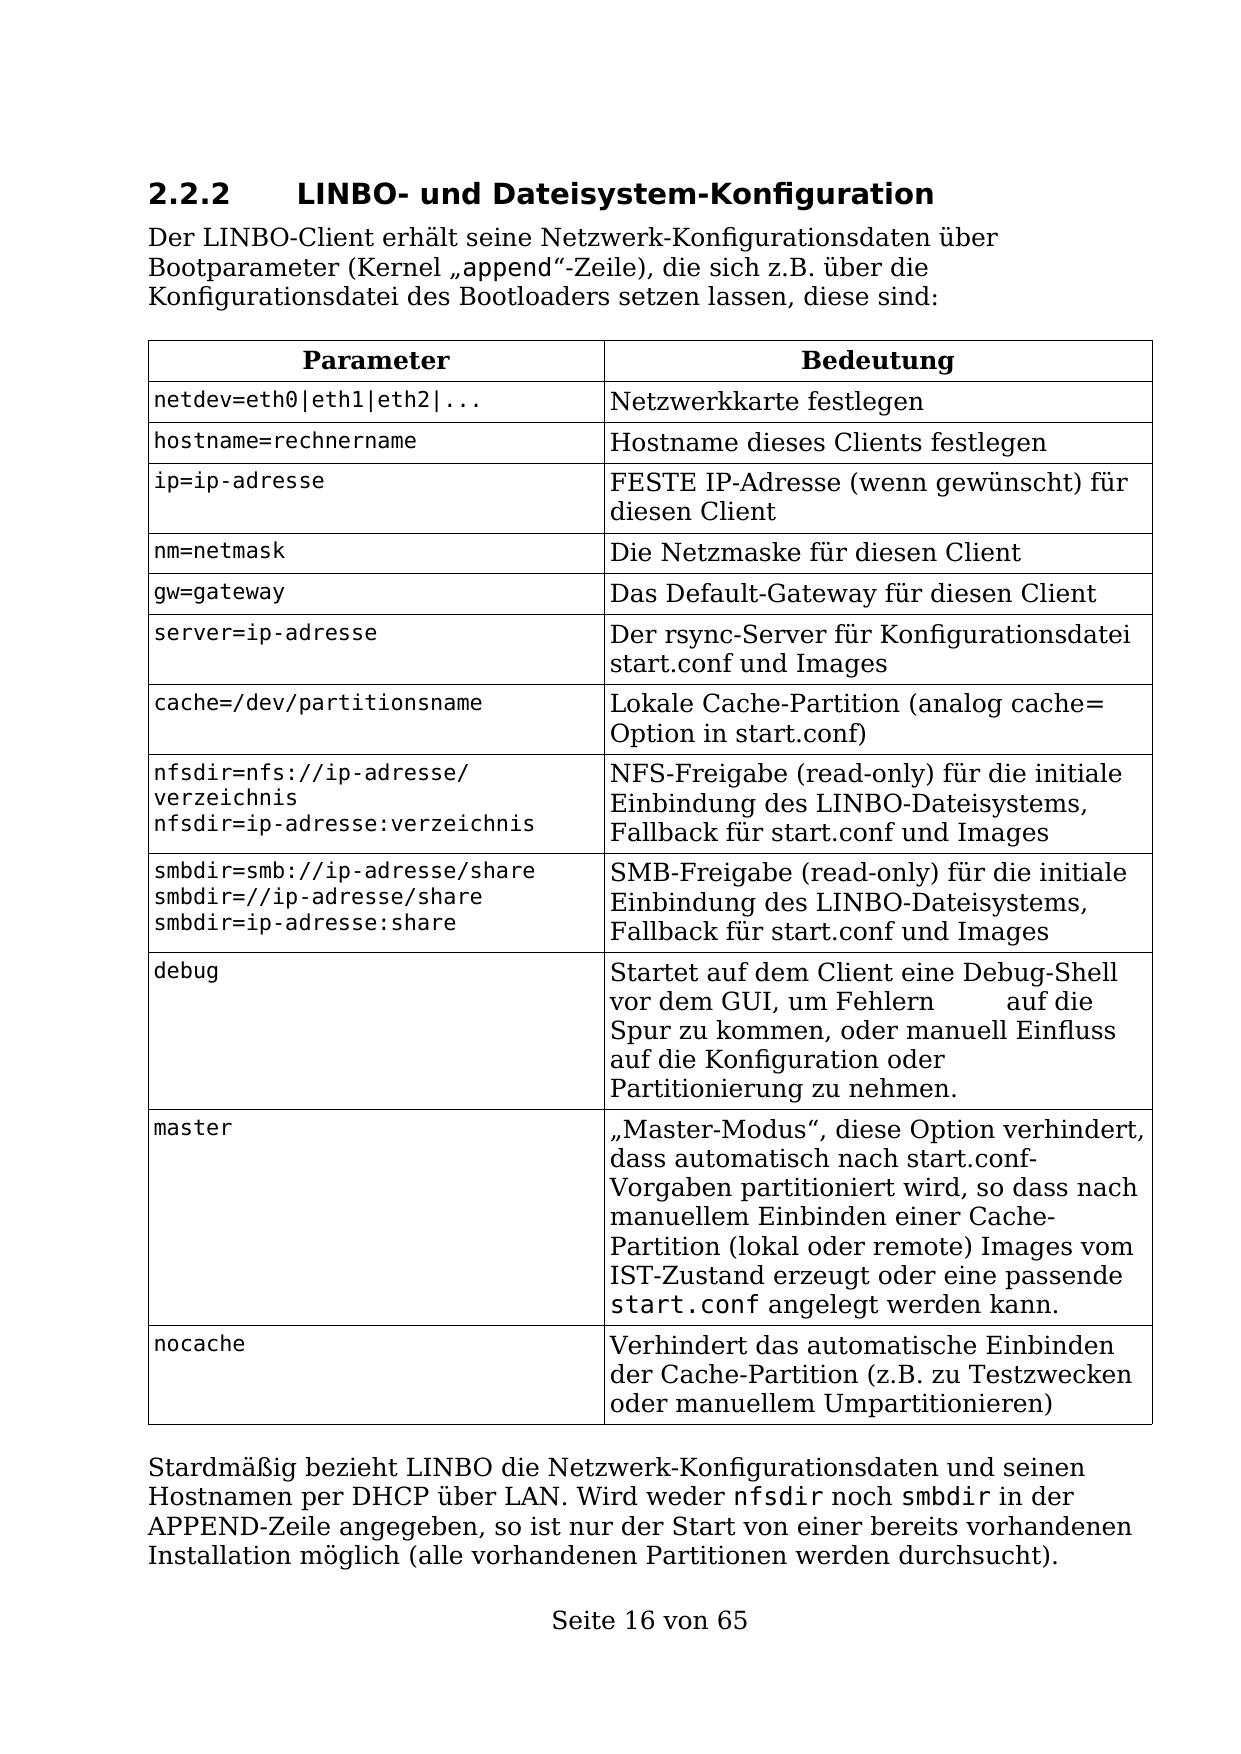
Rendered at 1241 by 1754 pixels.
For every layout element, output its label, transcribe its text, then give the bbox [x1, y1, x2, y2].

table_header Bedeutung [605, 341, 1152, 381]
table_cell gw=gateway [149, 574, 604, 614]
table_cell Lokale Cache-Partition (analog cache= Option in start.conf) [605, 685, 1152, 754]
table_cell master [149, 1110, 604, 1325]
table_cell hostname=rechnername [149, 423, 604, 463]
table_cell Die Netzmaske für diesen Client [605, 534, 1152, 573]
table_cell Verhindert das automatische Einbinden der Cache-Partition (z.B. zu Testzwecken oder manuellem Umpartitionieren) [605, 1326, 1152, 1424]
text Der LINBO-Client erhält seine Netzwerk-Konﬁgurationsdaten über Bootparameter (Kernel „append“-Zeile), die sich z.B. über die Konfigurationsdatei des Bootloaders setzen lassen, diese sind: [148, 223, 1152, 311]
table_cell FESTE IP-Adresse (wenn gewünscht) für diesen Client [605, 464, 1152, 532]
table_cell smbdir=smb://ip-adresse/share smbdir=//ip-adresse/share smbdir=ip-adresse:share [149, 854, 604, 952]
table_cell SMB-Freigabe (read-only) für die initiale Einbindung des LINBO-Dateisystems, Fallback für start.conf und Images [605, 854, 1152, 952]
table_cell Das Default-Gateway für diesen Client [605, 574, 1152, 614]
table_cell nm=netmask [149, 534, 604, 573]
table_cell server=ip-adresse [149, 615, 604, 684]
table_cell Hostname dieses Clients festlegen [605, 423, 1152, 463]
table_header Parameter [149, 341, 604, 381]
table_cell NFS-Freigabe (read-only) für die initiale Einbindung des LINBO-Dateisystems, Fallback für start.conf und Images [605, 755, 1152, 853]
table_cell netdev=eth0|eth1|eth2|... [149, 382, 604, 422]
subtitle LINBO- und Dateisystem-Konﬁguration [148, 177, 1152, 211]
table_cell Der rsync-Server für Konfigurationsdatei start.conf und Images [605, 615, 1152, 684]
table_cell Netzwerkkarte festlegen [605, 382, 1152, 422]
table_cell „Master-Modus“, diese Option verhindert, dass automatisch nach start.conf-Vorgaben partitioniert wird, so dass nach manuellem Einbinden einer Cache-Partition (lokal oder remote) Images vom IST-Zustand erzeugt oder eine passende start.conf angelegt werden kann. [605, 1110, 1152, 1325]
text Stardmäßig bezieht LINBO die Netzwerk-Konfigurationsdaten und seinen Hostnamen per DHCP über LAN. Wird weder nfsdir noch smbdir in der APPEND-Zeile angegeben, so ist nur der Start von einer bereits vorhandenen Installation möglich (alle vorhandenen Partitionen werden durchsucht). [148, 1453, 1152, 1570]
table_cell nfsdir=nfs://ip-adresse/verzeichnis nfsdir=ip-adresse:verzeichnis [149, 755, 604, 853]
table_cell Startet auf dem Client eine Debug-Shell vor dem GUI, um Fehlern auf die Spur zu kommen, oder manuell Einﬂuss auf die Konﬁguration oder Partitionierung zu nehmen. [605, 953, 1152, 1109]
table_cell nocache [149, 1326, 604, 1424]
table_cell cache=/dev/partitionsname [149, 685, 604, 754]
table_cell debug [149, 953, 604, 1109]
table_cell ip=ip-adresse [149, 464, 604, 532]
